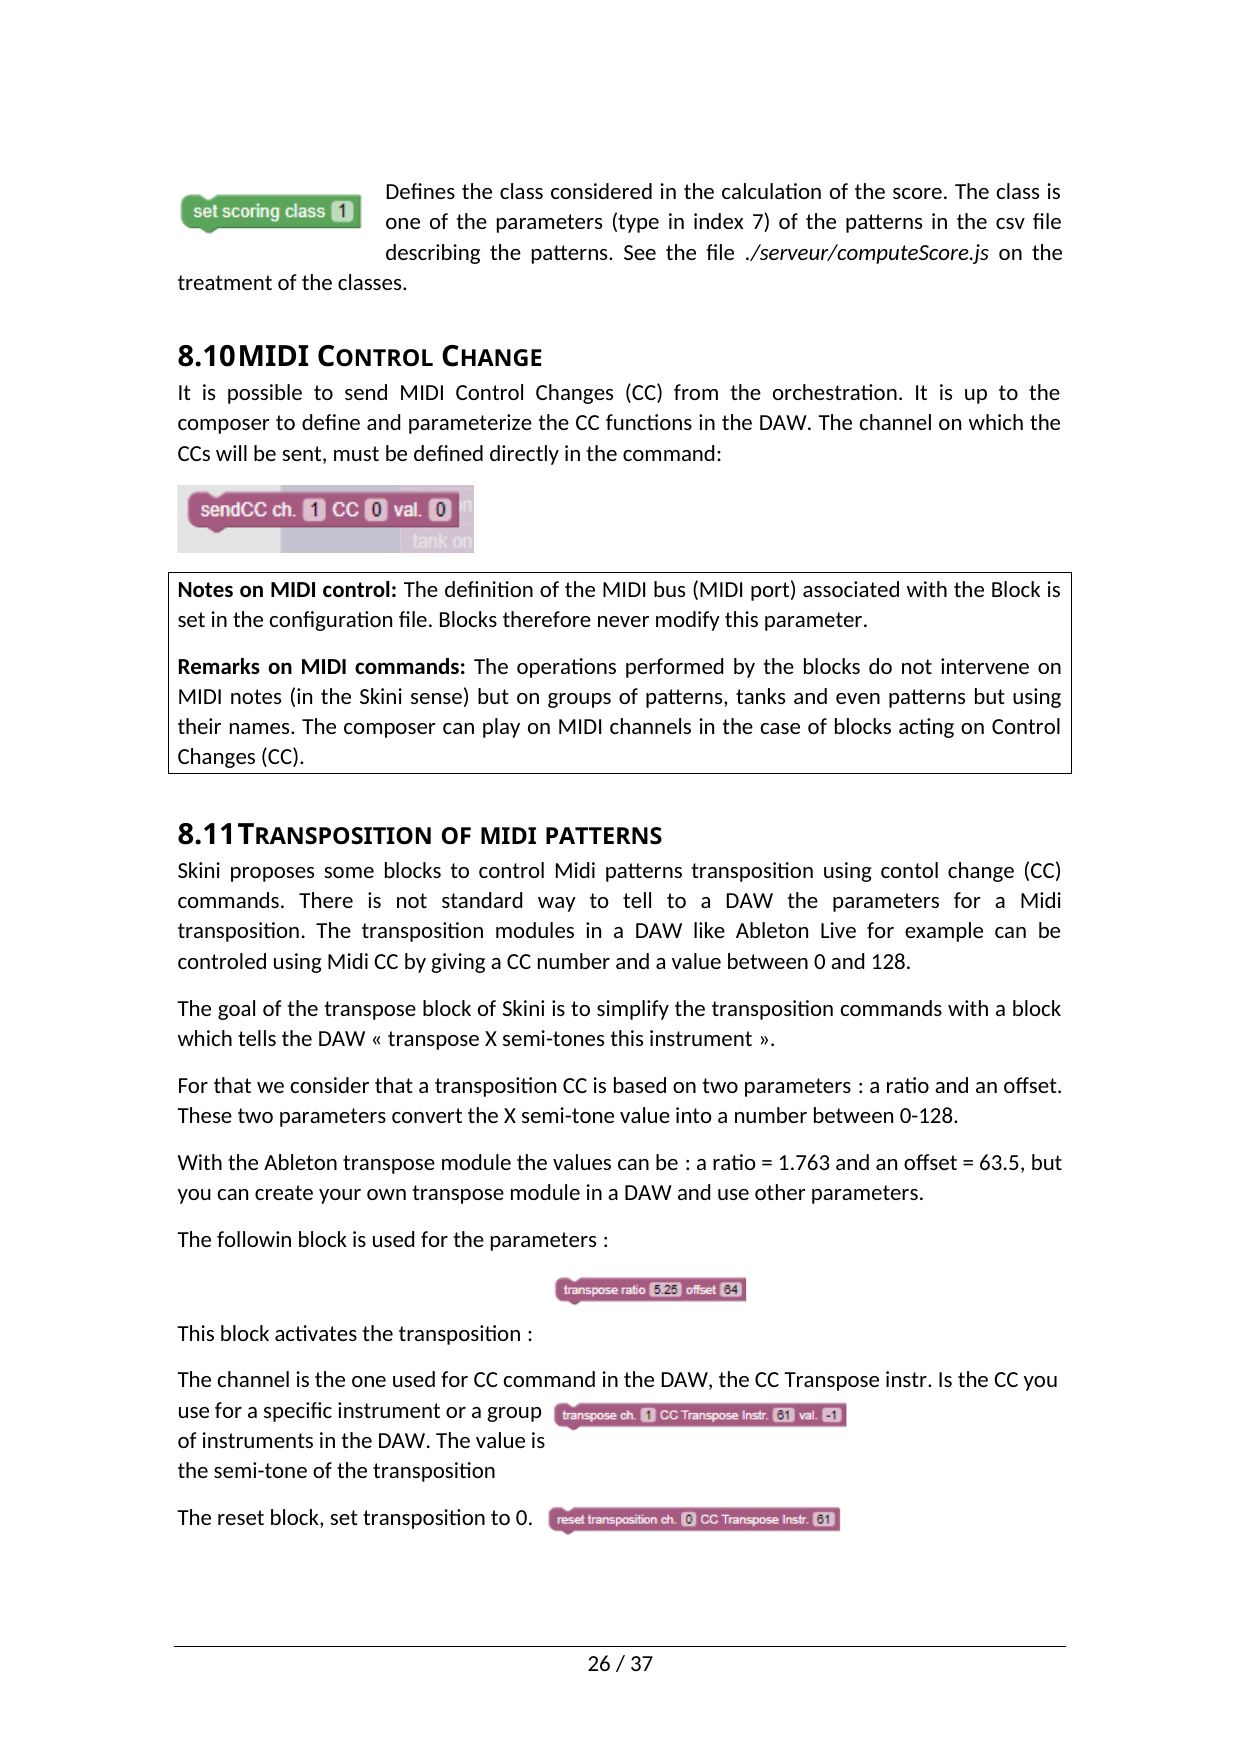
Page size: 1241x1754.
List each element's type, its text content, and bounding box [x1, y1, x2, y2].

picture [551, 1271, 747, 1316]
text [854, 1503, 1063, 1531]
text With the Ableton transpose module the values can be : a ratio = 1.763 and an offset = 63.5, but you can create your own transpose module in a DAW and use other parameters. [177, 1148, 1063, 1206]
text Notes on MIDI control: The definition of the MIDI bus (MIDI port) associated with the Block is set in the configuration file. Blocks therefore never modify this parameter. [169, 573, 1071, 633]
text For that we consider that a transposition CC is based on two parameters : a ratio and an offset. These two parameters convert the X semi-tone value into a number between 0-128. [177, 1071, 1063, 1129]
text Skini proposes some blocks to control Midi patterns transposition using contol change (CC) commands. There is not standard way to tell to a DAW the parameters for a Midi transposition. The transposition modules in a DAW like Ableton Live for example can be controled using Midi CC by giving a CC number and a value between 0 and 128. [177, 856, 1063, 975]
subtitle MIDI Control Change [177, 336, 1063, 375]
text The reset block, set transposition to 0. [177, 1503, 541, 1531]
text The channel is the one used for CC command in the DAW, the CC Transpose instr. Is the CC you use for a specific instrument or a group of instruments in the DAW. The value is the semi-tone of the transposition [177, 1366, 1063, 1484]
picture [179, 194, 367, 249]
text The followin block is used for the parameters : [177, 1225, 1063, 1253]
subtitle Transposition of midi patterns [177, 813, 1063, 853]
picture [177, 485, 474, 553]
text This block activates the transposition : [177, 1319, 1063, 1347]
text It is possible to send MIDI Control Changes (CC) from the orchestration. It is up to the composer to define and parameterize the CC functions in the DAW. The channel on which the CCs will be sent, must be defined directly in the command: [177, 378, 1063, 467]
text Remarks on MIDI commands: The operations performed by the blocks do not intervene on MIDI notes (in the Skini sense) but on groups of patterns, tanks and even patterns but using their names. The composer can play on MIDI channels in the case of blocks acting on Control Changes (CC). [169, 649, 1071, 773]
picture [541, 1503, 854, 1552]
text Defines the class considered in the calculation of the score. The class is one of the parameters (type in index 7) of the patterns in the csv file describing the patterns. See the file ./serveur/computeScore.js on the treatment of the classes. [177, 177, 1063, 296]
text The goal of the transpose block of Skini is to simplify the transposition commands with a block which tells the DAW « transpose X semi-tones this instrument ». [177, 994, 1063, 1052]
picture [549, 1399, 854, 1440]
